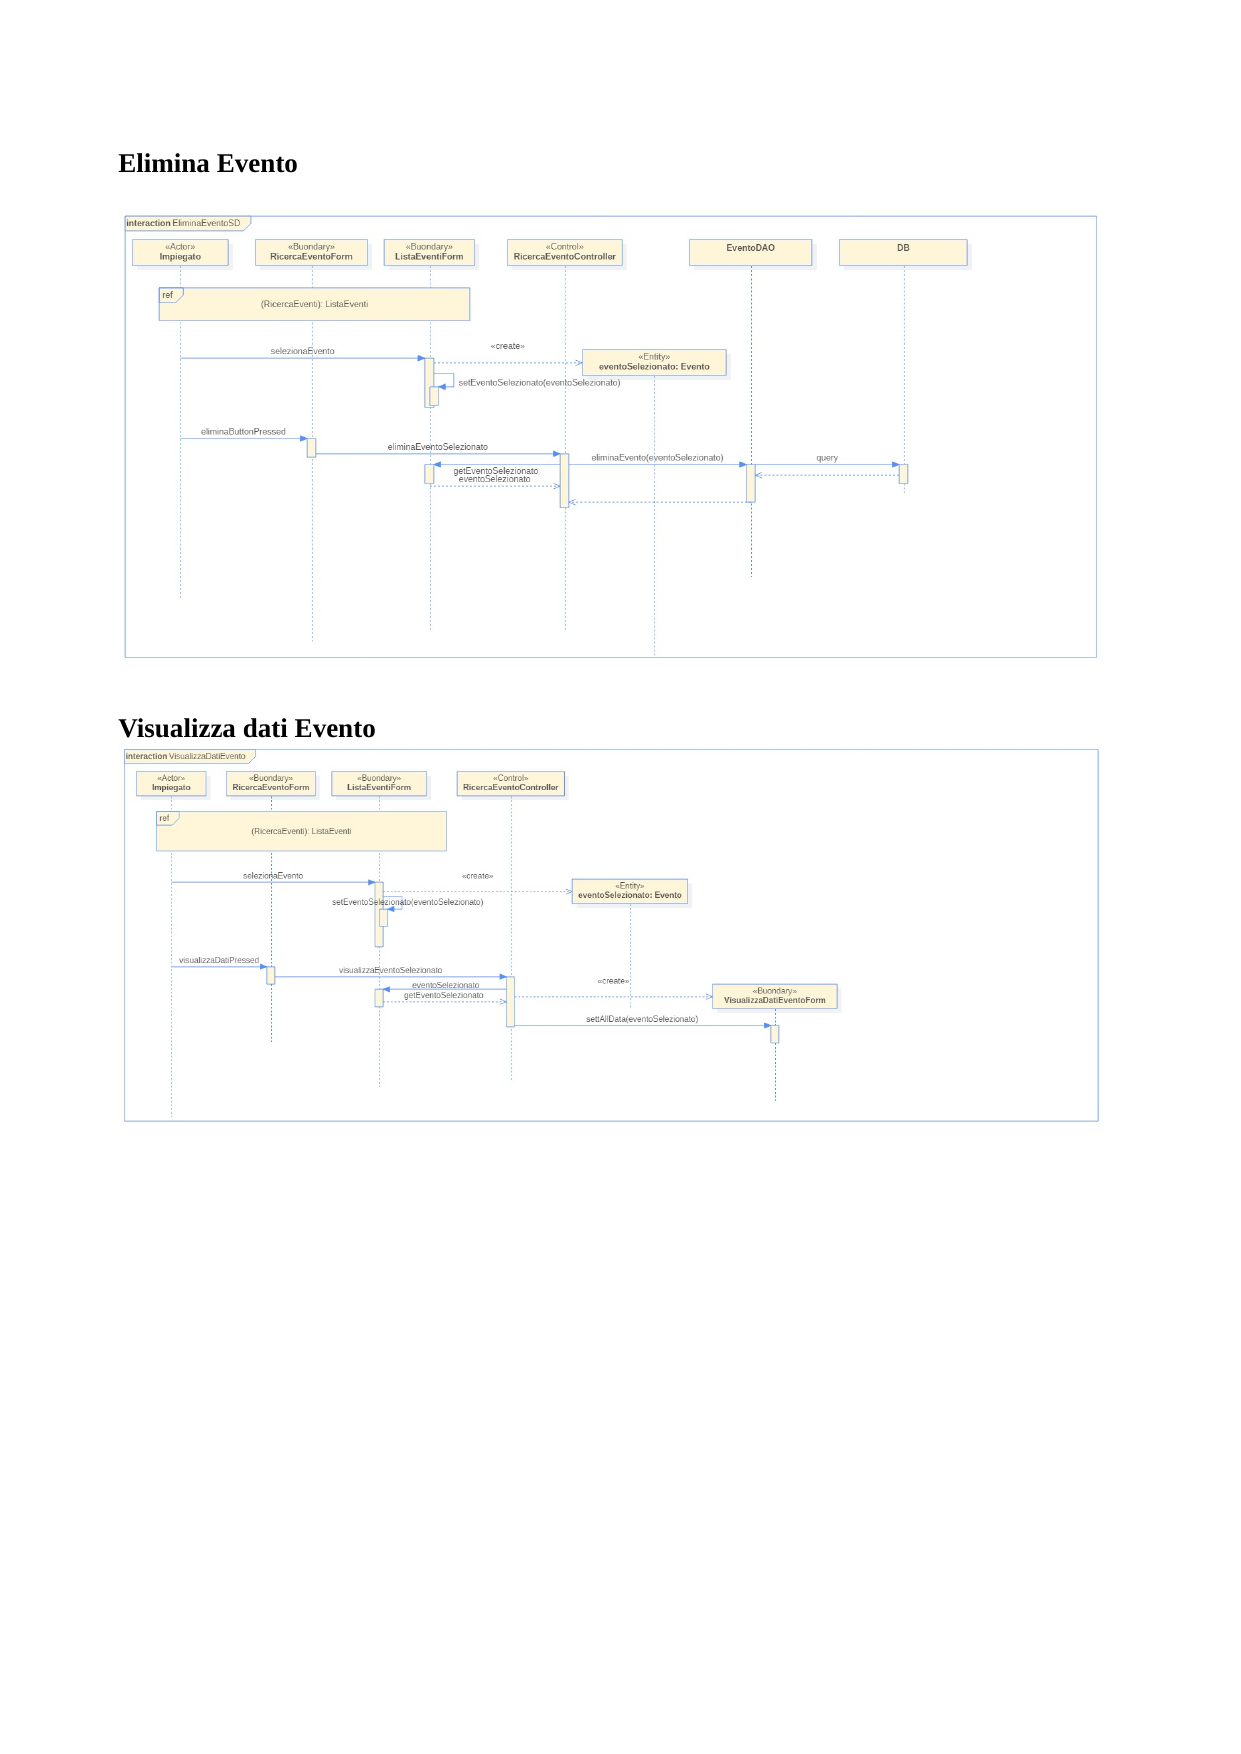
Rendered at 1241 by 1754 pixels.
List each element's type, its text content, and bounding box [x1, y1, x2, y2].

picture [118, 209, 1123, 684]
picture [118, 743, 1123, 1146]
text Elimina Evento [118, 147, 1122, 178]
text Visualizza dati Evento [118, 712, 1122, 743]
